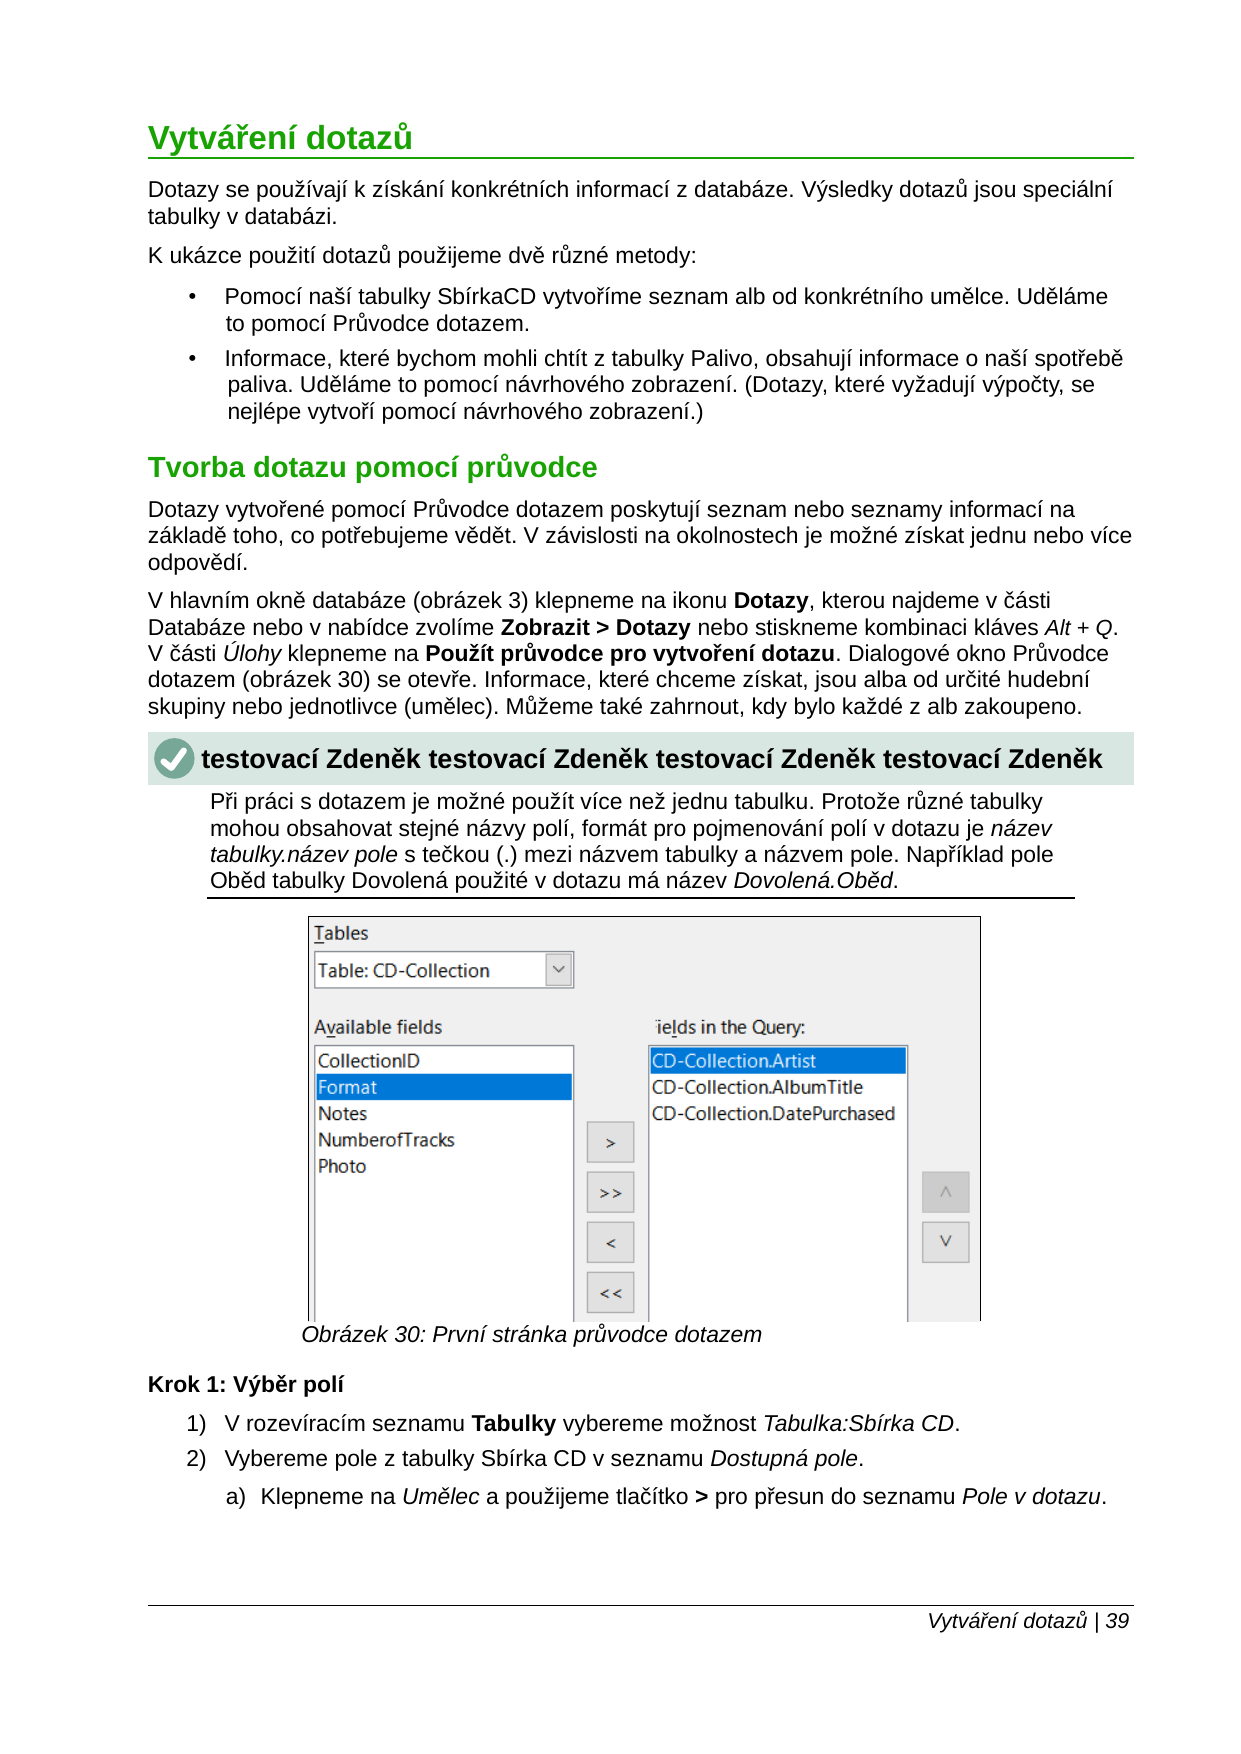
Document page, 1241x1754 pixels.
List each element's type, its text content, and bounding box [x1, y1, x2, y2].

text Dotazy vytvořené pomocí Průvodce dotazem poskytují seznam nebo seznamy informací na základě toho, co potřebujeme vědět. V závislosti na okolnostech je možné získat jednu nebo více odpovědí. [148, 496, 1134, 575]
text Krok 1: Výběr polí [148, 1371, 1134, 1397]
text K ukázce použití dotazů použijeme dvě různé metody: [148, 242, 1134, 268]
list Informace, které bychom mohli chtít z tabulky Palivo, obsahují informace o naší spotřebě paliva. Uděláme to pomocí návrhového zobrazení. (Dotazy, které vyžadují výpočty, se nejlépe vytvoří pomocí návrhového zobrazení.) [185, 342, 1134, 427]
text Obrázek 30: První stránka průvodce dotazem [301, 916, 981, 1348]
list Vybereme pole z tabulky Sbírka CD v seznamu Dostupná pole. [207, 1445, 1134, 1471]
text V hlavním okně databáze (obrázek 3) klepneme na ikonu Dotazy, kterou najdeme v části Databáze nebo v nabídce zvolíme Zobrazit > Dotazy nebo stiskneme kombinaci kláves Alt + Q. V části Úlohy klepneme na Použít průvodce pro vytvoření dotazu. Dialogové okno Průvodce dotazem (obrázek 30) se otevře. Informace, které chceme získat, jsou alba od určité hudební skupiny nebo jednotlivce (umělec). Můžeme také zahrnout, kdy bylo každé z alb zakoupeno. [148, 587, 1134, 719]
text Při práci s dotazem je možné použít více než jednu tabulku. Protože různé tabulky mohou obsahovat stejné názvy polí, formát pro pojmenování polí v dotazu je název tabulky.název pole s tečkou (.) mezi názvem tabulky a názvem pole. Například pole Oběd tabulky Dovolená použité v dotazu má název Dovolená.Oběd. [207, 785, 1075, 897]
list V rozevíracím seznamu Tabulky vybereme možnost Tabulka:Sbírka CD. [207, 1409, 1134, 1436]
subtitle Vytváření dotazů [148, 118, 1134, 157]
text Dotazy se používají k získání konkrétních informací z databáze. Výsledky dotazů jsou speciální tabulky v databázi. [148, 176, 1134, 229]
picture [309, 917, 981, 1322]
subtitle Tvorba dotazu pomocí průvodce [148, 451, 1134, 484]
subtitle testovací Zdeněk testovací Zdeněk testovací Zdeněk testovací Zdeněk [148, 732, 1134, 785]
list Klepneme na Umělec a použijeme tlačítko > pro přesun do seznamu Pole v dotazu. [223, 1480, 1134, 1512]
list Pomocí naší tabulky SbírkaCD vytvoříme seznam alb od konkrétního umělce. Uděláme to pomocí Průvodce dotazem. [185, 280, 1134, 336]
